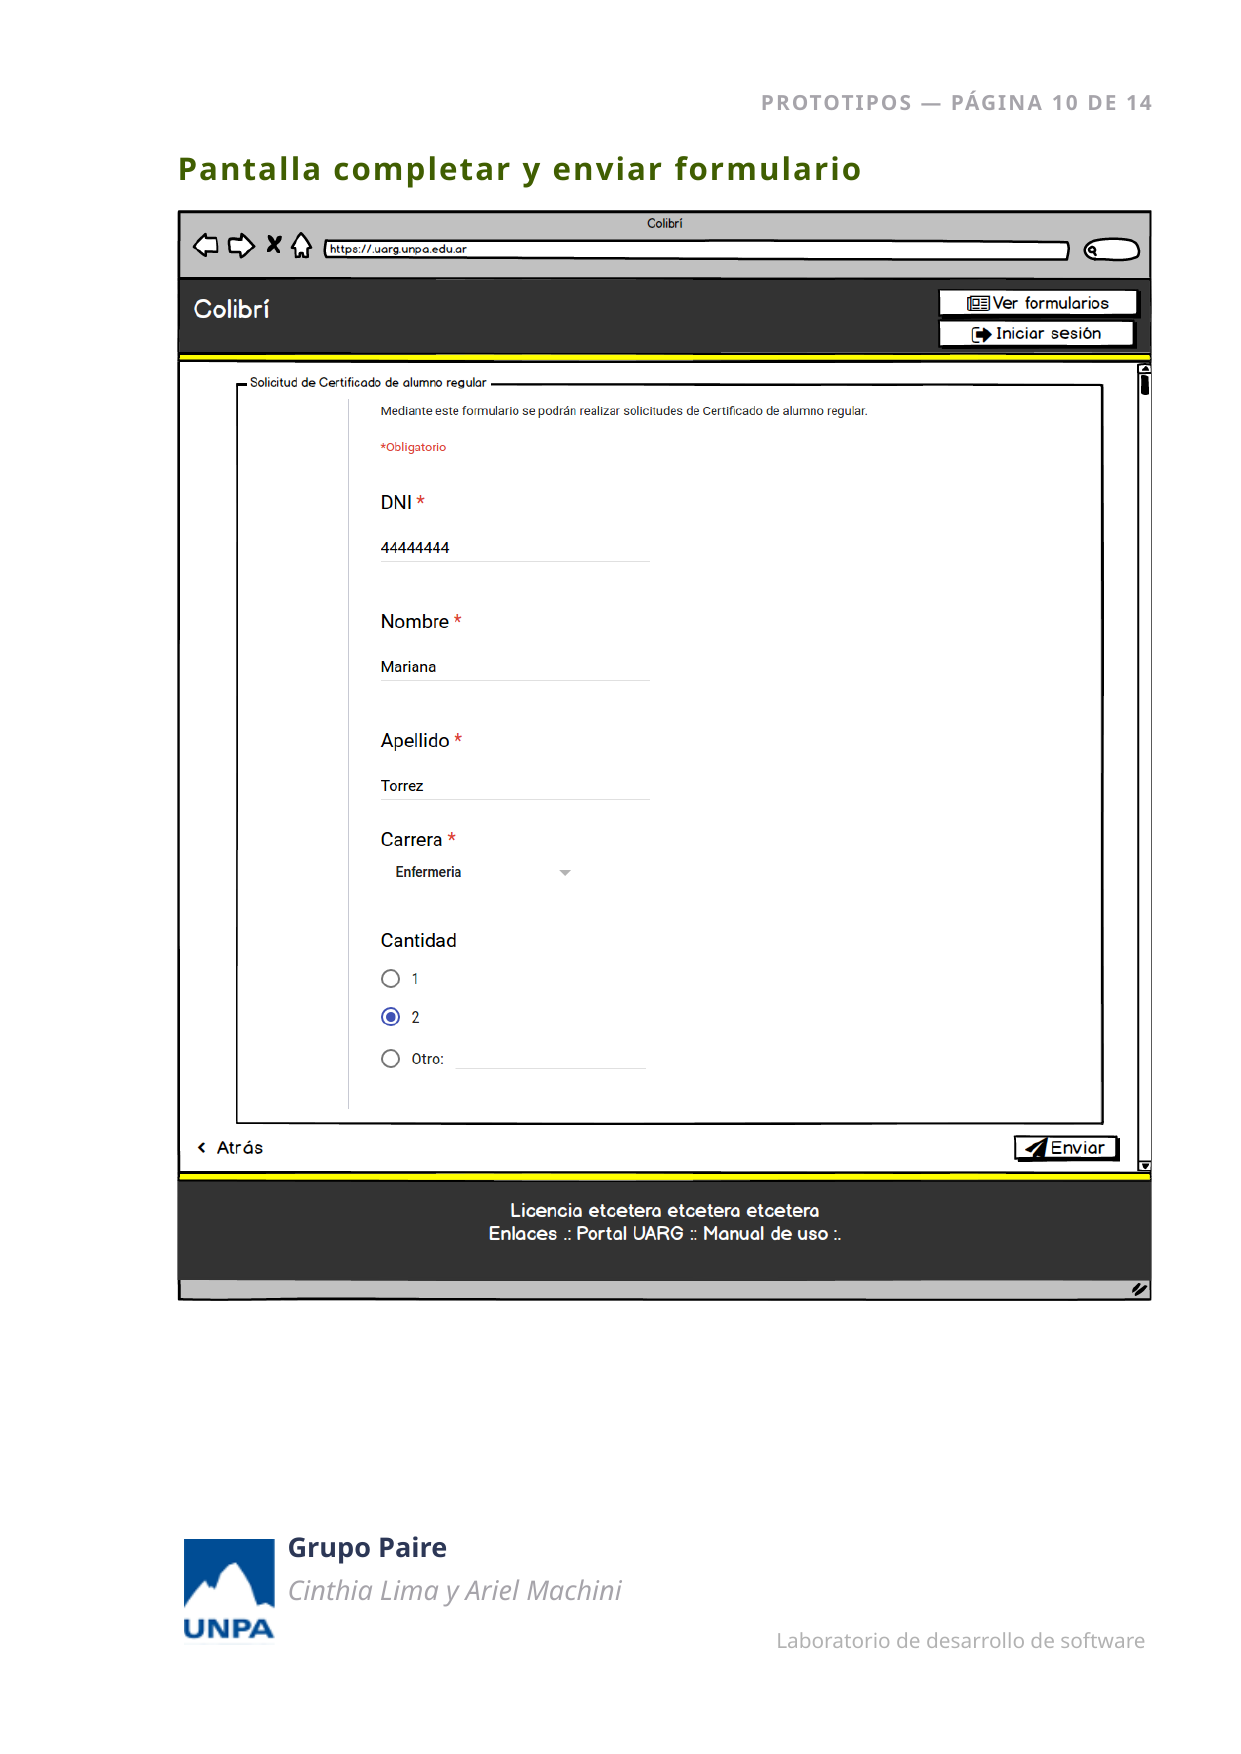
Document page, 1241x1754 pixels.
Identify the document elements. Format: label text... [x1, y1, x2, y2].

text Pantalla completar y enviar formulario [177, 146, 1152, 189]
picture [184, 1539, 275, 1645]
picture [177, 210, 1152, 1301]
